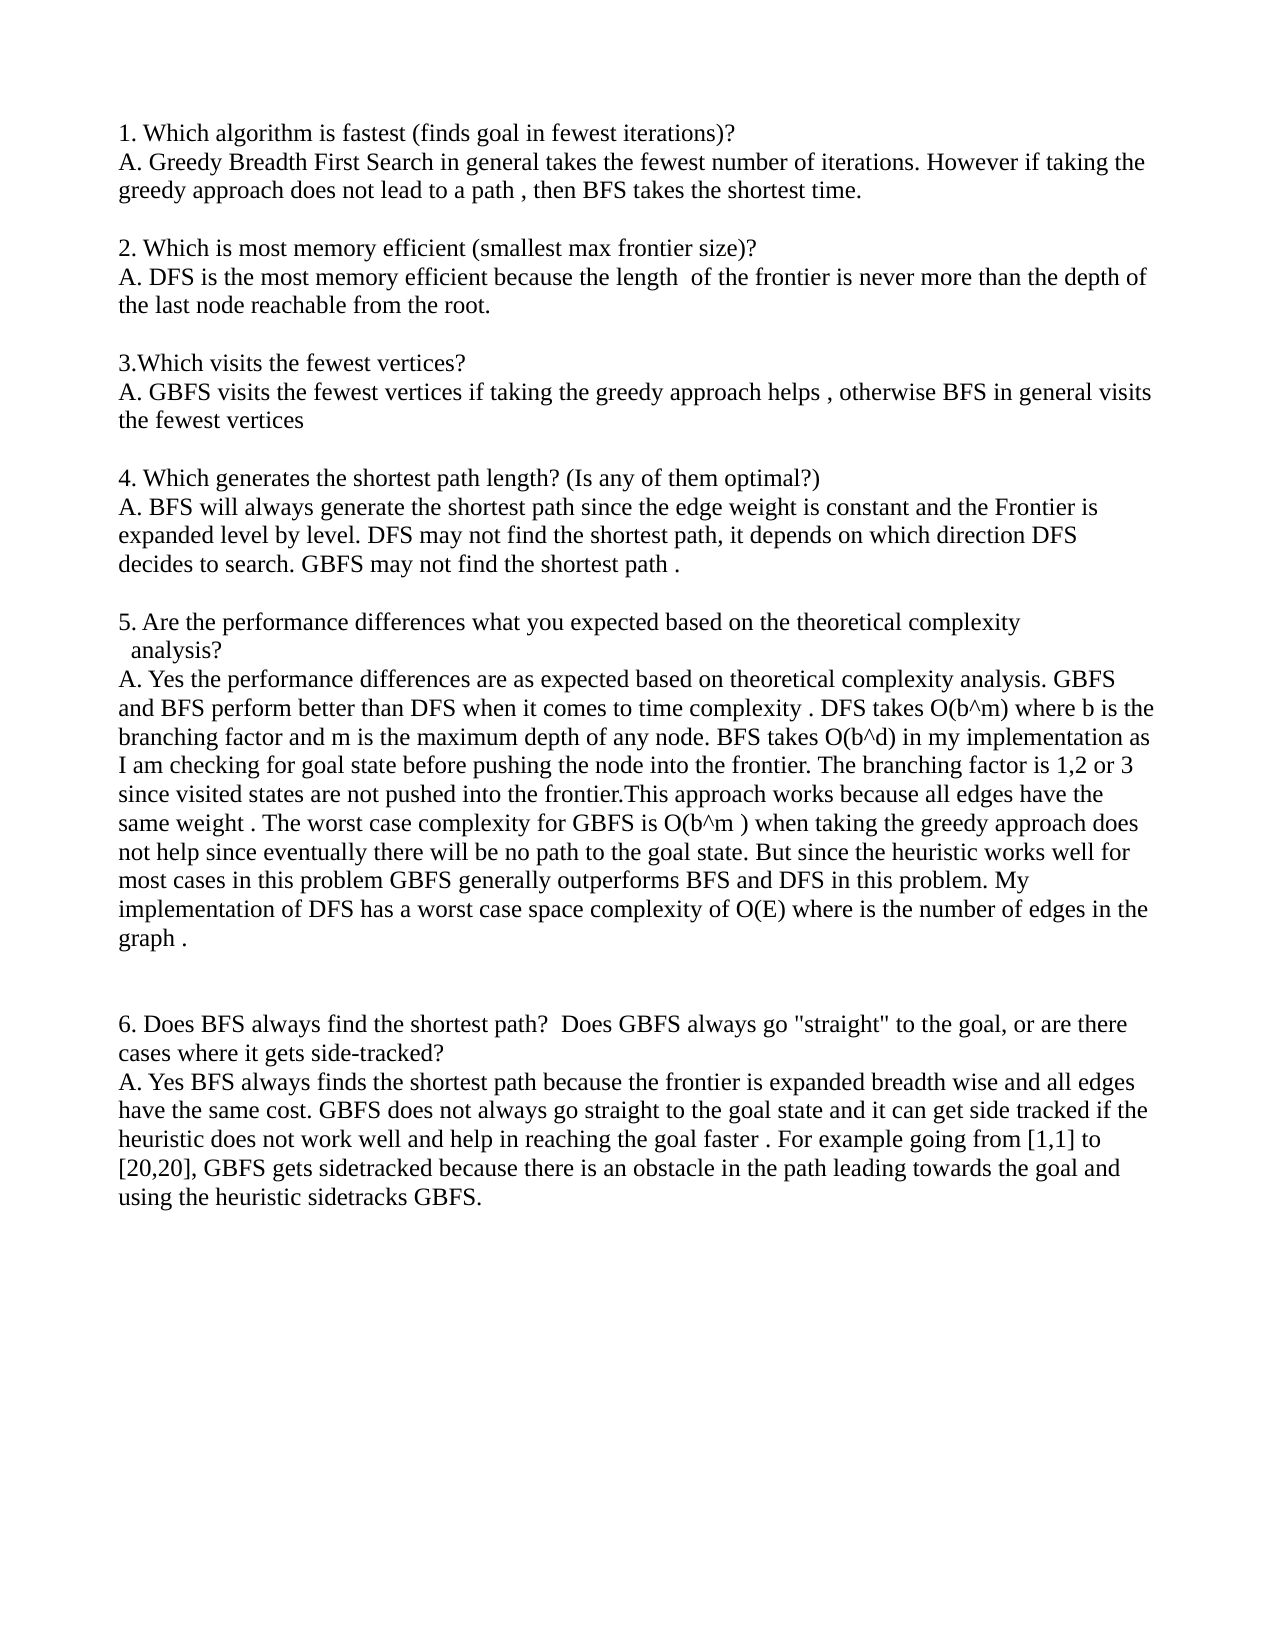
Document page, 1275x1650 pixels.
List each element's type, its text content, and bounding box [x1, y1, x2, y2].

text A. GBFS visits the fewest vertices if taking the greedy approach helps , otherwise BFS in general visits the fewest vertices [118, 377, 1157, 434]
text A. Yes BFS always finds the shortest path because the frontier is expanded breadth wise and all edges have the same cost. GBFS does not always go straight to the goal state and it can get side tracked if the heuristic does not work well and help in reaching the goal faster . For example going from [1,1] to [20,20], GBFS gets sidetracked because there is an obstacle in the path leading towards the goal and using the heuristic sidetracks GBFS. [118, 1067, 1157, 1211]
text 6. Does BFS always find the shortest path? Does GBFS always go "straight" to the goal, or are there cases where it gets side-tracked? [118, 1009, 1157, 1067]
text A. BFS will always generate the shortest path since the edge weight is constant and the Frontier is expanded level by level. DFS may not find the shortest path, it depends on which direction DFS decides to search. GBFS may not find the shortest path . [118, 492, 1157, 578]
text analysis? [118, 636, 1157, 664]
text 4. Which generates the shortest path length? (Is any of them optimal?) [118, 463, 1157, 492]
text 2. Which is most memory efficient (smallest max frontier size)? [118, 233, 1157, 262]
text A. Greedy Breadth First Search in general takes the fewest number of iterations. However if taking the greedy approach does not lead to a path , then BFS takes the shortest time. [118, 147, 1157, 204]
text 3.Which visits the fewest vertices? [118, 348, 1157, 377]
text 1. Which algorithm is fastest (finds goal in fewest iterations)? [118, 118, 1157, 147]
text 5. Are the performance differences what you expected based on the theoretical complexity [118, 607, 1157, 636]
text A. Yes the performance differences are as expected based on theoretical complexity analysis. GBFS and BFS perform better than DFS when it comes to time complexity . DFS takes O(b^m) where b is the branching factor and m is the maximum depth of any node. BFS takes O(b^d) in my implementation as I am checking for goal state before pushing the node into the frontier. The branching factor is 1,2 or 3 since visited states are not pushed into the frontier.This approach works because all edges have the same weight . The worst case complexity for GBFS is O(b^m ) when taking the greedy approach does not help since eventually there will be no path to the goal state. But since the heuristic works well for most cases in this problem GBFS generally outperforms BFS and DFS in this problem. My implementation of DFS has a worst case space complexity of O(E) where is the number of edges in the graph . [118, 664, 1157, 952]
text A. DFS is the most memory efficient because the length of the frontier is never more than the depth of the last node reachable from the root. [118, 262, 1157, 319]
